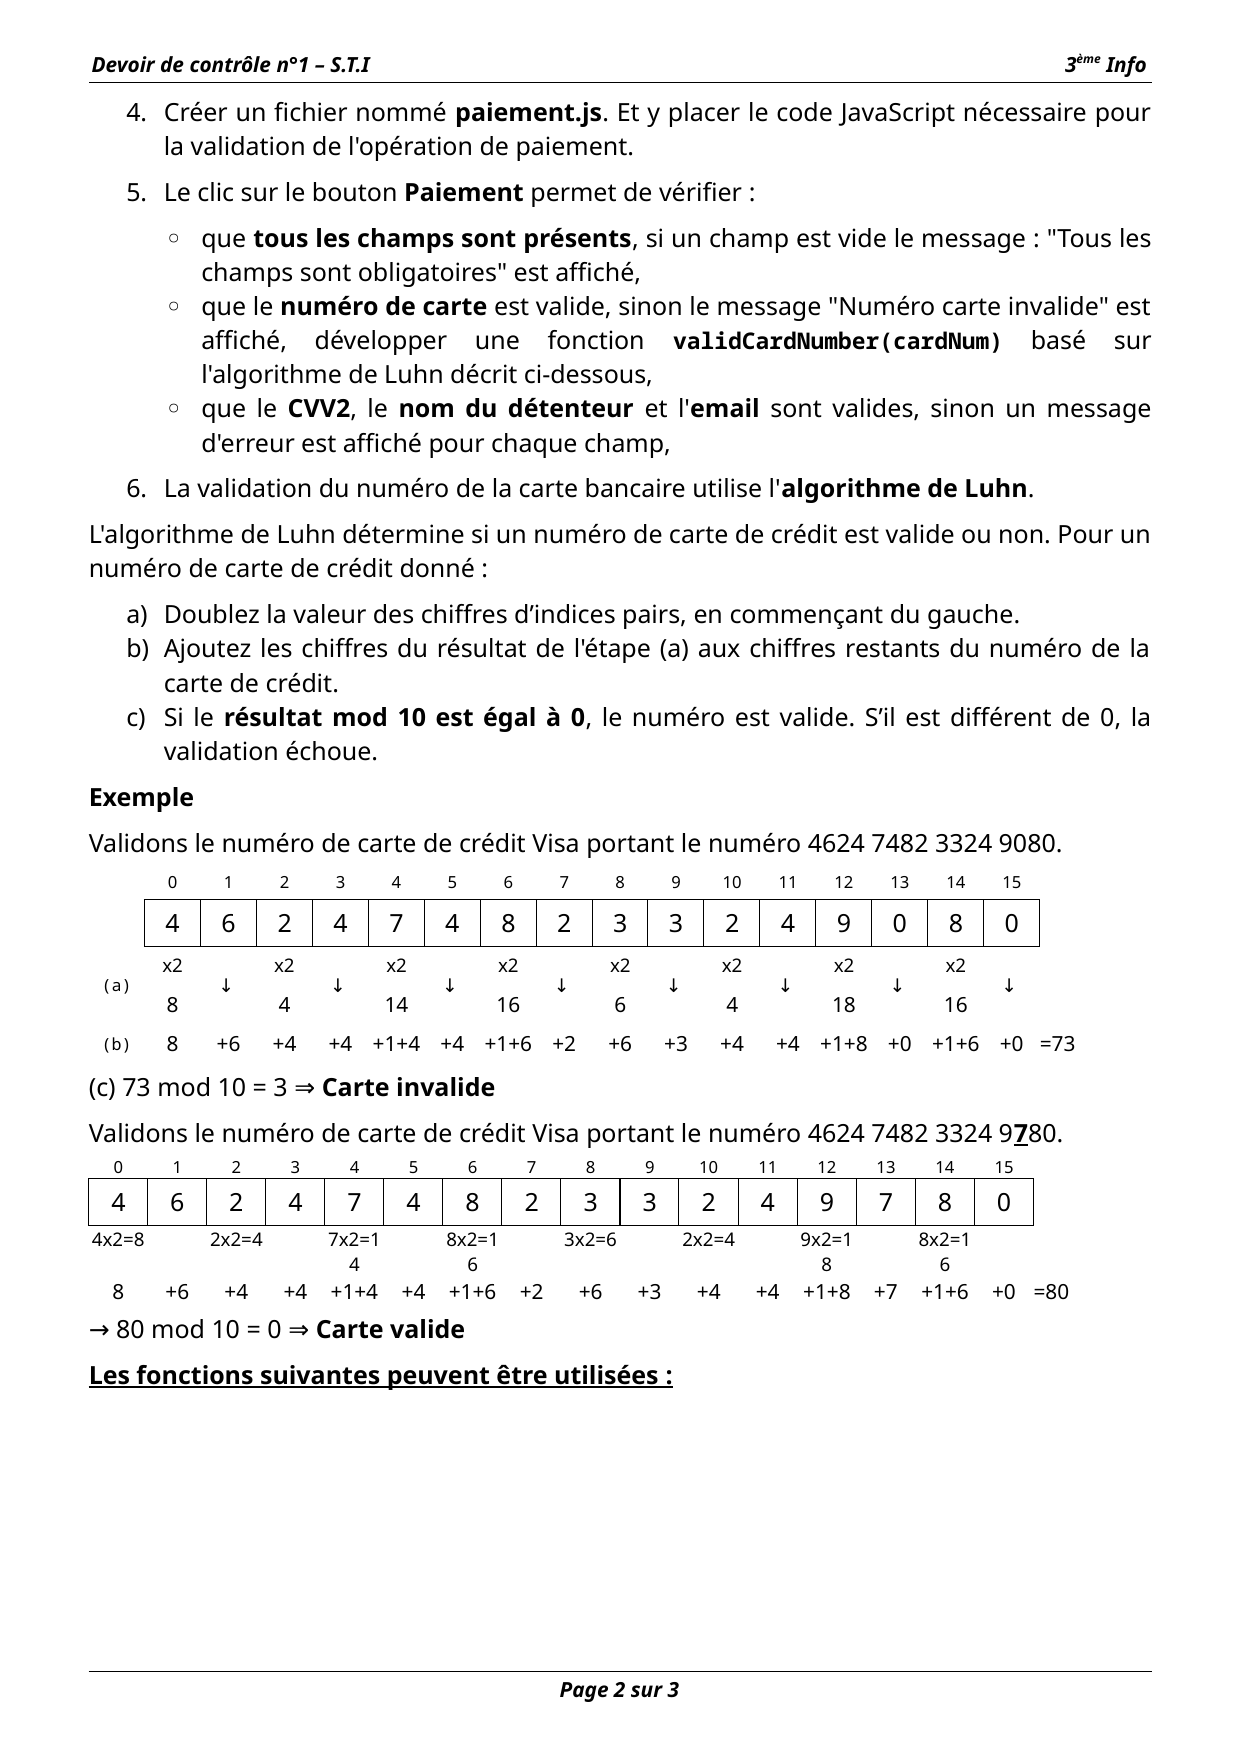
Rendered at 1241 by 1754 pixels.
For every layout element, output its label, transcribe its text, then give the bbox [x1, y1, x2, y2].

text Les fonctions suivantes peuvent être utilisées : [88, 1357, 1152, 1391]
table_cell 2 [679, 1179, 738, 1225]
text Validons le numéro de carte de crédit Visa portant le numéro 4624 7482 3324 9080. [88, 825, 1152, 859]
table_cell [974, 1226, 1033, 1277]
table_cell +4 [679, 1277, 738, 1305]
table_header [1033, 1156, 1152, 1178]
table_cell 4 [266, 1179, 324, 1225]
table_header 6 [443, 1156, 502, 1178]
table_header [89, 865, 144, 899]
table_cell 8x2=16 [443, 1226, 502, 1277]
list que le numéro de carte est valide, sinon le message "Numéro carte invalide" est affiché, développer une fonction validCardNumber(cardNum) basé sur l'algorithme de Luhn décrit ci-dessous, [163, 289, 1152, 391]
table_cell [148, 1226, 207, 1277]
table_cell 16 [480, 984, 536, 1024]
table_header 14 [928, 865, 983, 899]
table_header 15 [984, 865, 1039, 899]
table_header 9 [620, 1156, 679, 1178]
table_cell +4 [760, 1024, 816, 1064]
table_cell 3 [561, 1179, 619, 1225]
table_cell x2 [704, 947, 760, 984]
table_cell [89, 899, 144, 946]
table_cell 2 [257, 900, 312, 946]
text → 80 mod 10 = 0 ⇒ Carte valide [88, 1311, 1152, 1345]
table_cell 4 [145, 900, 200, 946]
table_cell 0 [984, 900, 1039, 946]
table_cell (a) [89, 946, 144, 1024]
table_header 1 [148, 1156, 207, 1178]
table_cell +1+4 [325, 1277, 384, 1305]
table_cell 4 [704, 984, 760, 1024]
table_cell ↓ [424, 947, 480, 1024]
table_header 2 [256, 865, 312, 899]
table_cell +2 [502, 1277, 561, 1305]
text Validons le numéro de carte de crédit Visa portant le numéro 4624 7482 3324 9780. [88, 1116, 1152, 1150]
table_cell ↓ [760, 947, 816, 1024]
table_cell +1+8 [797, 1277, 856, 1305]
table_header 2 [207, 1156, 266, 1178]
table_header 12 [797, 1156, 856, 1178]
table_cell =73 [1040, 1024, 1152, 1064]
table_cell 2x2=4 [679, 1226, 738, 1277]
table_cell ↓ [984, 947, 1039, 1024]
table_cell 8 [481, 900, 536, 946]
table_cell ↓ [536, 947, 592, 1024]
table_cell 8x2=16 [915, 1226, 974, 1277]
table_cell [1040, 984, 1152, 1024]
table_cell [1033, 1225, 1152, 1277]
table_cell 8 [916, 1179, 974, 1225]
table_cell [620, 1226, 679, 1277]
table_header 7 [502, 1156, 561, 1178]
table_cell ↓ [648, 947, 704, 1024]
table_header 4 [368, 865, 424, 899]
table_cell [266, 1226, 325, 1277]
table_cell +1+6 [480, 1024, 536, 1064]
table_cell 8 [443, 1179, 501, 1225]
table_cell 7 [369, 900, 424, 946]
table_cell 4 [313, 900, 368, 946]
table_header 8 [592, 865, 648, 899]
table_header 5 [424, 865, 480, 899]
table_cell +1+6 [443, 1277, 502, 1305]
table_header 7 [536, 865, 592, 899]
table_cell 6 [592, 984, 648, 1024]
table_cell [1034, 1178, 1152, 1225]
table_cell +6 [148, 1277, 207, 1305]
table_cell +0 [974, 1277, 1033, 1305]
table_cell x2 [480, 947, 536, 984]
table_header 1 [200, 865, 256, 899]
table_cell +1+6 [915, 1277, 974, 1305]
table_cell +1+4 [368, 1024, 424, 1064]
table_cell +4 [312, 1024, 368, 1064]
table_cell +4 [384, 1277, 443, 1305]
table_cell 9 [798, 1179, 856, 1225]
table_cell x2 [928, 947, 983, 984]
table_cell +3 [620, 1277, 679, 1305]
table_header 11 [738, 1156, 797, 1178]
table_header 5 [384, 1156, 443, 1178]
table_cell 9x2=18 [797, 1226, 856, 1277]
table_header 9 [648, 865, 704, 899]
table_cell 8 [144, 984, 200, 1024]
list Créer un fichier nommé paiement.js. Et y placer le code JavaScript nécessaire pour la validation de l'opération de paiement. [126, 95, 1152, 163]
table_cell 3x2=6 [561, 1226, 620, 1277]
table_cell 18 [816, 984, 872, 1024]
table_header 10 [679, 1156, 738, 1178]
table_cell [738, 1226, 797, 1277]
table_header 0 [89, 1156, 147, 1178]
table_cell [856, 1226, 915, 1277]
table_cell 4 [384, 1179, 442, 1225]
table_cell 7 [857, 1179, 915, 1225]
list que le CVV2, le nom du détenteur et l'email sont valides, sinon un message d'erreur est affiché pour chaque champ, [163, 391, 1152, 459]
table_cell [1040, 899, 1152, 946]
table_cell x2 [816, 947, 872, 984]
table_header 0 [144, 865, 200, 899]
table_cell 6 [201, 900, 256, 946]
list Le clic sur le bouton Paiement permet de vérifier : [126, 175, 1152, 209]
table_header 10 [704, 865, 760, 899]
table_cell 8 [144, 1024, 200, 1064]
table_cell x2 [592, 947, 648, 984]
list Doublez la valeur des chiffres d’indices pairs, en commençant du gauche. [126, 597, 1152, 631]
table_cell 0 [975, 1179, 1033, 1225]
table_cell 4 [425, 900, 480, 946]
table_cell +2 [536, 1024, 592, 1064]
table_header 3 [266, 1156, 325, 1178]
table_cell 2 [207, 1179, 265, 1225]
table_cell 14 [368, 984, 424, 1024]
table_cell +4 [207, 1277, 266, 1305]
table_cell 7 [325, 1179, 383, 1225]
table_cell 2 [537, 900, 592, 946]
table_cell 4 [89, 1179, 147, 1225]
table_header 15 [974, 1156, 1033, 1178]
table_cell x2 [256, 947, 312, 984]
table_cell +6 [561, 1277, 620, 1305]
table_cell 4 [256, 984, 312, 1024]
table_cell =80 [1033, 1277, 1152, 1305]
table_cell +1+8 [816, 1024, 872, 1064]
table_cell [502, 1226, 561, 1277]
table_cell 3 [648, 900, 703, 946]
table_cell 2 [704, 900, 759, 946]
table_header 14 [915, 1156, 974, 1178]
table_cell 3 [621, 1179, 678, 1225]
table_cell 8 [928, 900, 983, 946]
table_cell ↓ [872, 947, 928, 1024]
table_header 6 [480, 865, 536, 899]
table_cell 4 [760, 900, 815, 946]
table_cell 16 [928, 984, 983, 1024]
table_cell +7 [856, 1277, 915, 1305]
table_cell 2 [502, 1179, 560, 1225]
table_header 12 [816, 865, 872, 899]
table_cell 8 [89, 1277, 147, 1305]
table_cell 6 [148, 1179, 206, 1225]
list La validation du numéro de la carte bancaire utilise l'algorithme de Luhn. [126, 471, 1152, 505]
table_cell x2 [144, 947, 200, 984]
table_cell [1040, 946, 1152, 984]
table_cell 4 [739, 1179, 797, 1225]
table_cell 9 [816, 900, 871, 946]
table_cell +4 [738, 1277, 797, 1305]
table_header 13 [856, 1156, 915, 1178]
table_cell ↓ [312, 947, 368, 1024]
table_header 4 [325, 1156, 384, 1178]
list Ajoutez les chiffres du résultat de l'étape (a) aux chiffres restants du numéro de la carte de crédit. [126, 631, 1152, 699]
table_header 3 [312, 865, 368, 899]
table_cell (b) [89, 1024, 144, 1064]
table_cell +0 [984, 1024, 1039, 1064]
list que tous les champs sont présents, si un champ est vide le message : "Tous les champs sont obligatoires" est affiché, [163, 221, 1152, 289]
table_cell +0 [872, 1024, 928, 1064]
table_cell 7x2=14 [325, 1226, 384, 1277]
table_cell [384, 1226, 443, 1277]
table_cell +4 [704, 1024, 760, 1064]
table_cell 0 [872, 900, 927, 946]
table_header [1040, 865, 1152, 899]
table_cell ↓ [200, 947, 256, 1024]
text L'algorithme de Luhn détermine si un numéro de carte de crédit est valide ou non. Pour un numéro de carte de crédit donné : [88, 517, 1152, 585]
table_cell +4 [266, 1277, 325, 1305]
table_cell +4 [256, 1024, 312, 1064]
table_cell +6 [200, 1024, 256, 1064]
table_cell +3 [648, 1024, 704, 1064]
table_cell x2 [368, 947, 424, 984]
table_cell 2x2=4 [207, 1226, 266, 1277]
table_cell +6 [592, 1024, 648, 1064]
table_cell +4 [424, 1024, 480, 1064]
table_header 11 [760, 865, 816, 899]
text Exemple [88, 779, 1152, 813]
table_cell 4x2=8 [89, 1226, 147, 1277]
table_header 8 [561, 1156, 620, 1178]
text (c) 73 mod 10 = 3 ⇒ Carte invalide [88, 1070, 1152, 1104]
table_cell +1+6 [928, 1024, 983, 1064]
table_header 13 [872, 865, 928, 899]
list Si le résultat mod 10 est égal à 0, le numéro est valide. S’il est différent de 0, la validation échoue. [126, 699, 1152, 767]
table_cell 3 [593, 900, 647, 946]
